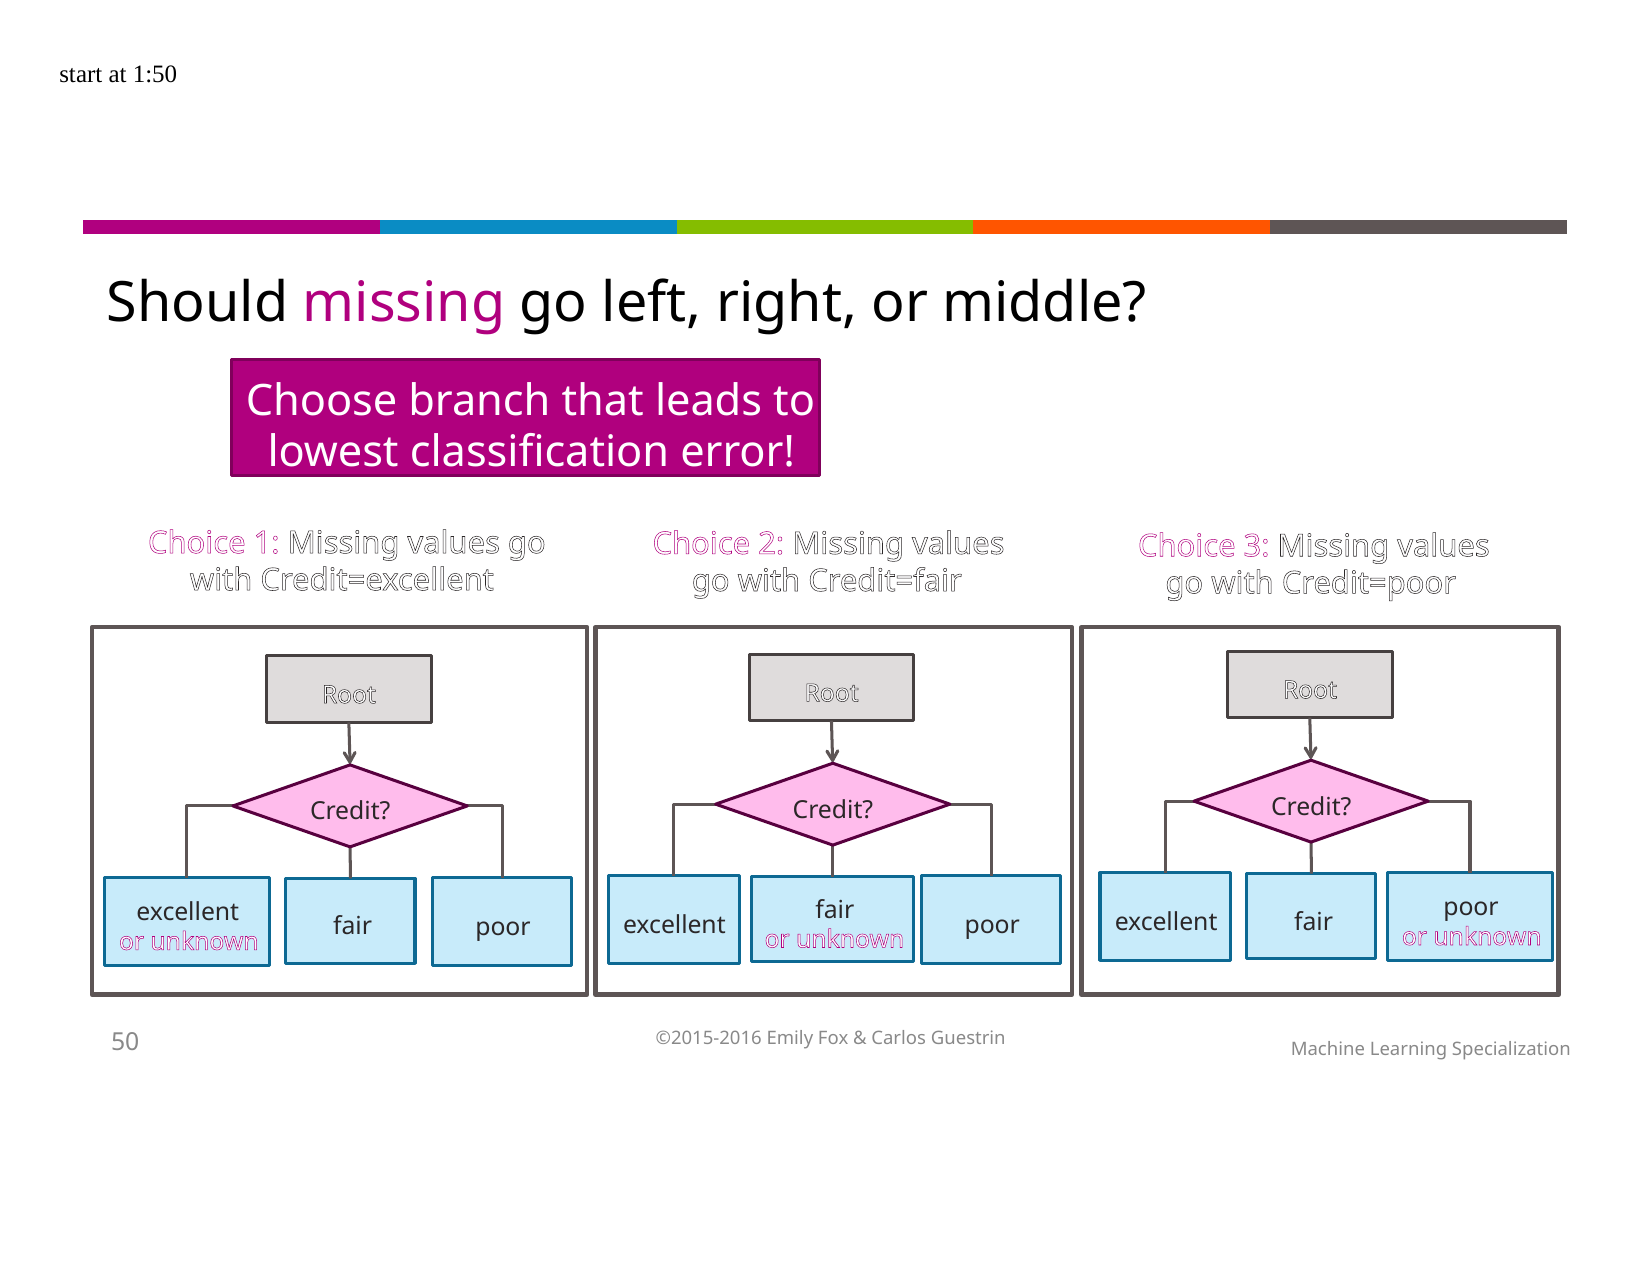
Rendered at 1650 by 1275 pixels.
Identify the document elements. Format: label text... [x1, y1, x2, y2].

text start at 1:50 [59, 59, 1591, 88]
